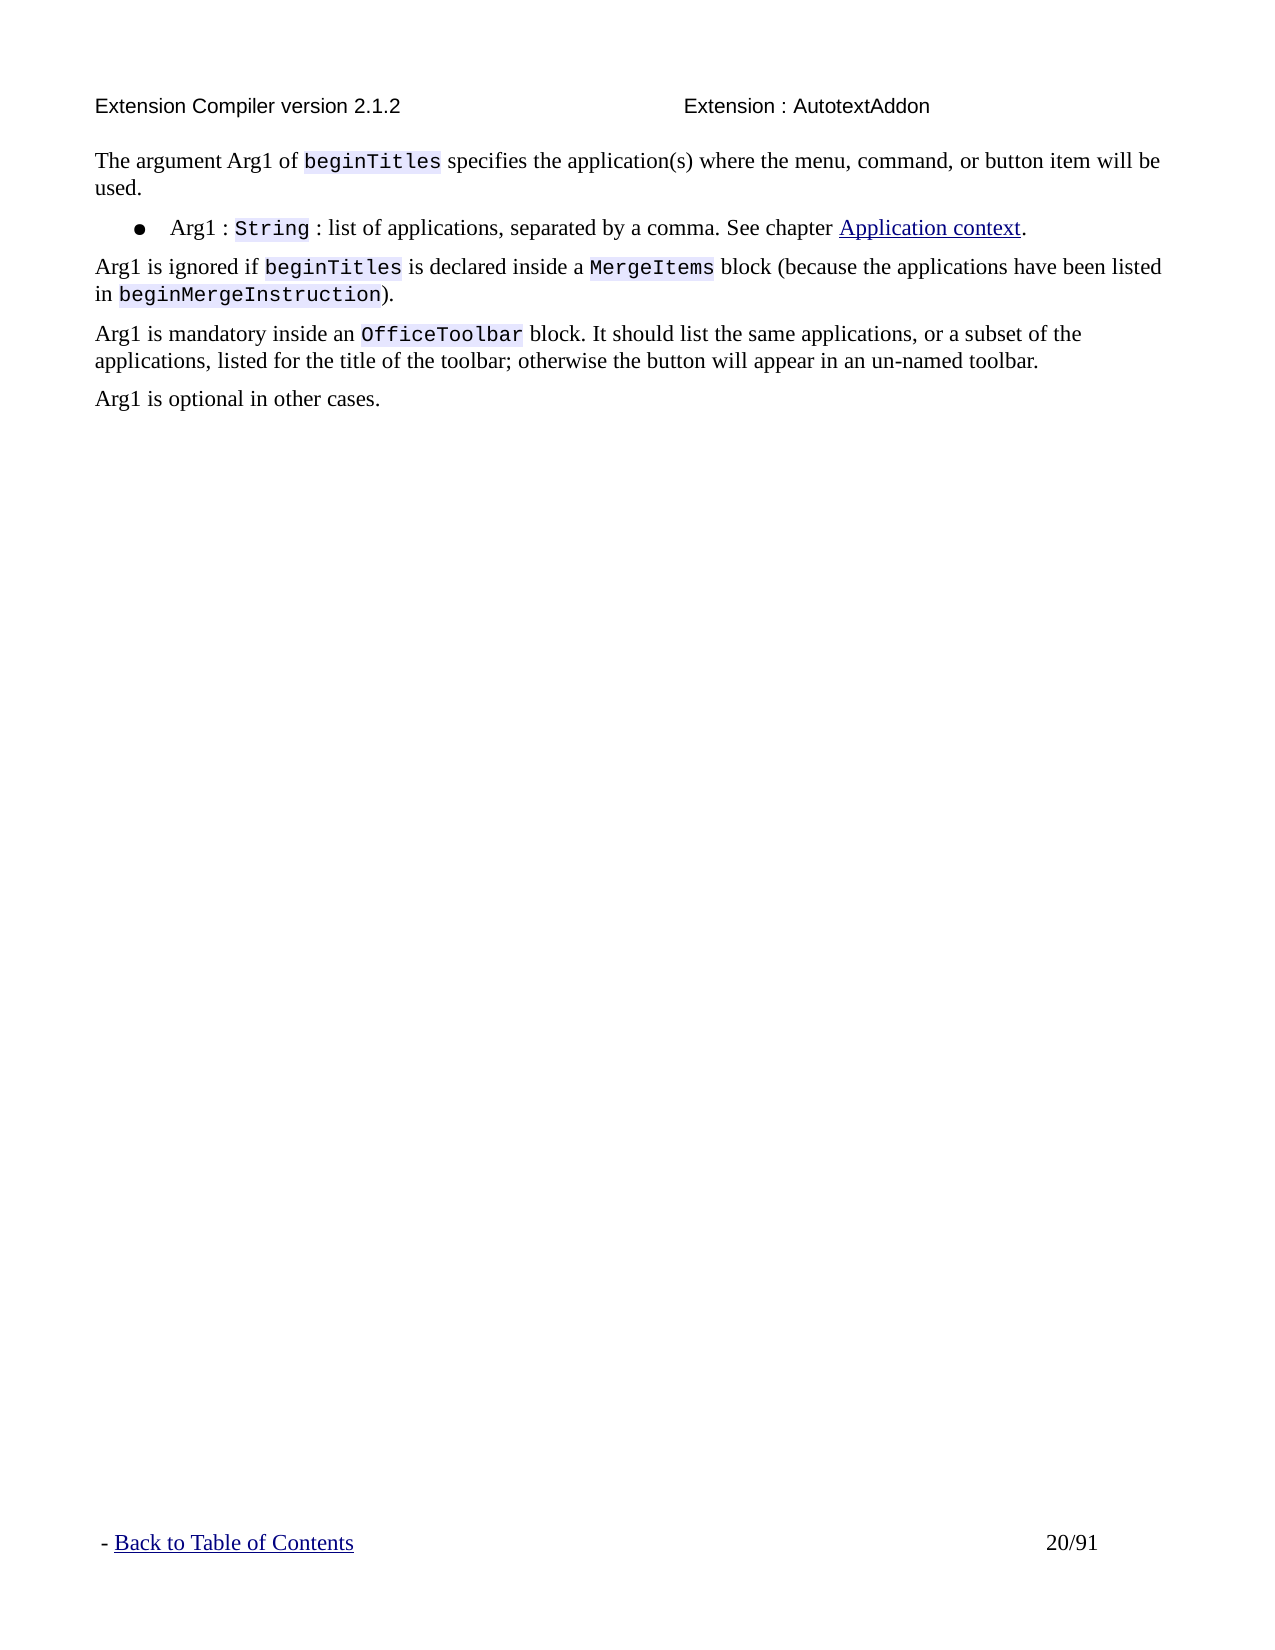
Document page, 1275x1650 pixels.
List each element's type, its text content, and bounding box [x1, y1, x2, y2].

text Arg1 is optional in other cases. [94, 386, 1181, 411]
text Arg1 is ignored if beginTitles is declared inside a MergeItems block (because the applications have been listed in beginMergeInstruction). [94, 254, 1181, 308]
text The argument Arg1 of beginTitles specifies the application(s) where the menu, command, or button item will be used. [94, 147, 1181, 200]
list Arg1 : String : list of applications, separated by a comma. See chapter Application context. [132, 214, 1181, 242]
text Arg1 is mandatory inside an OfficeToolbar block. It should list the same applications, or a subset of the applications, listed for the title of the toolbar; otherwise the button will appear in an un-named toolbar. [94, 321, 1181, 373]
